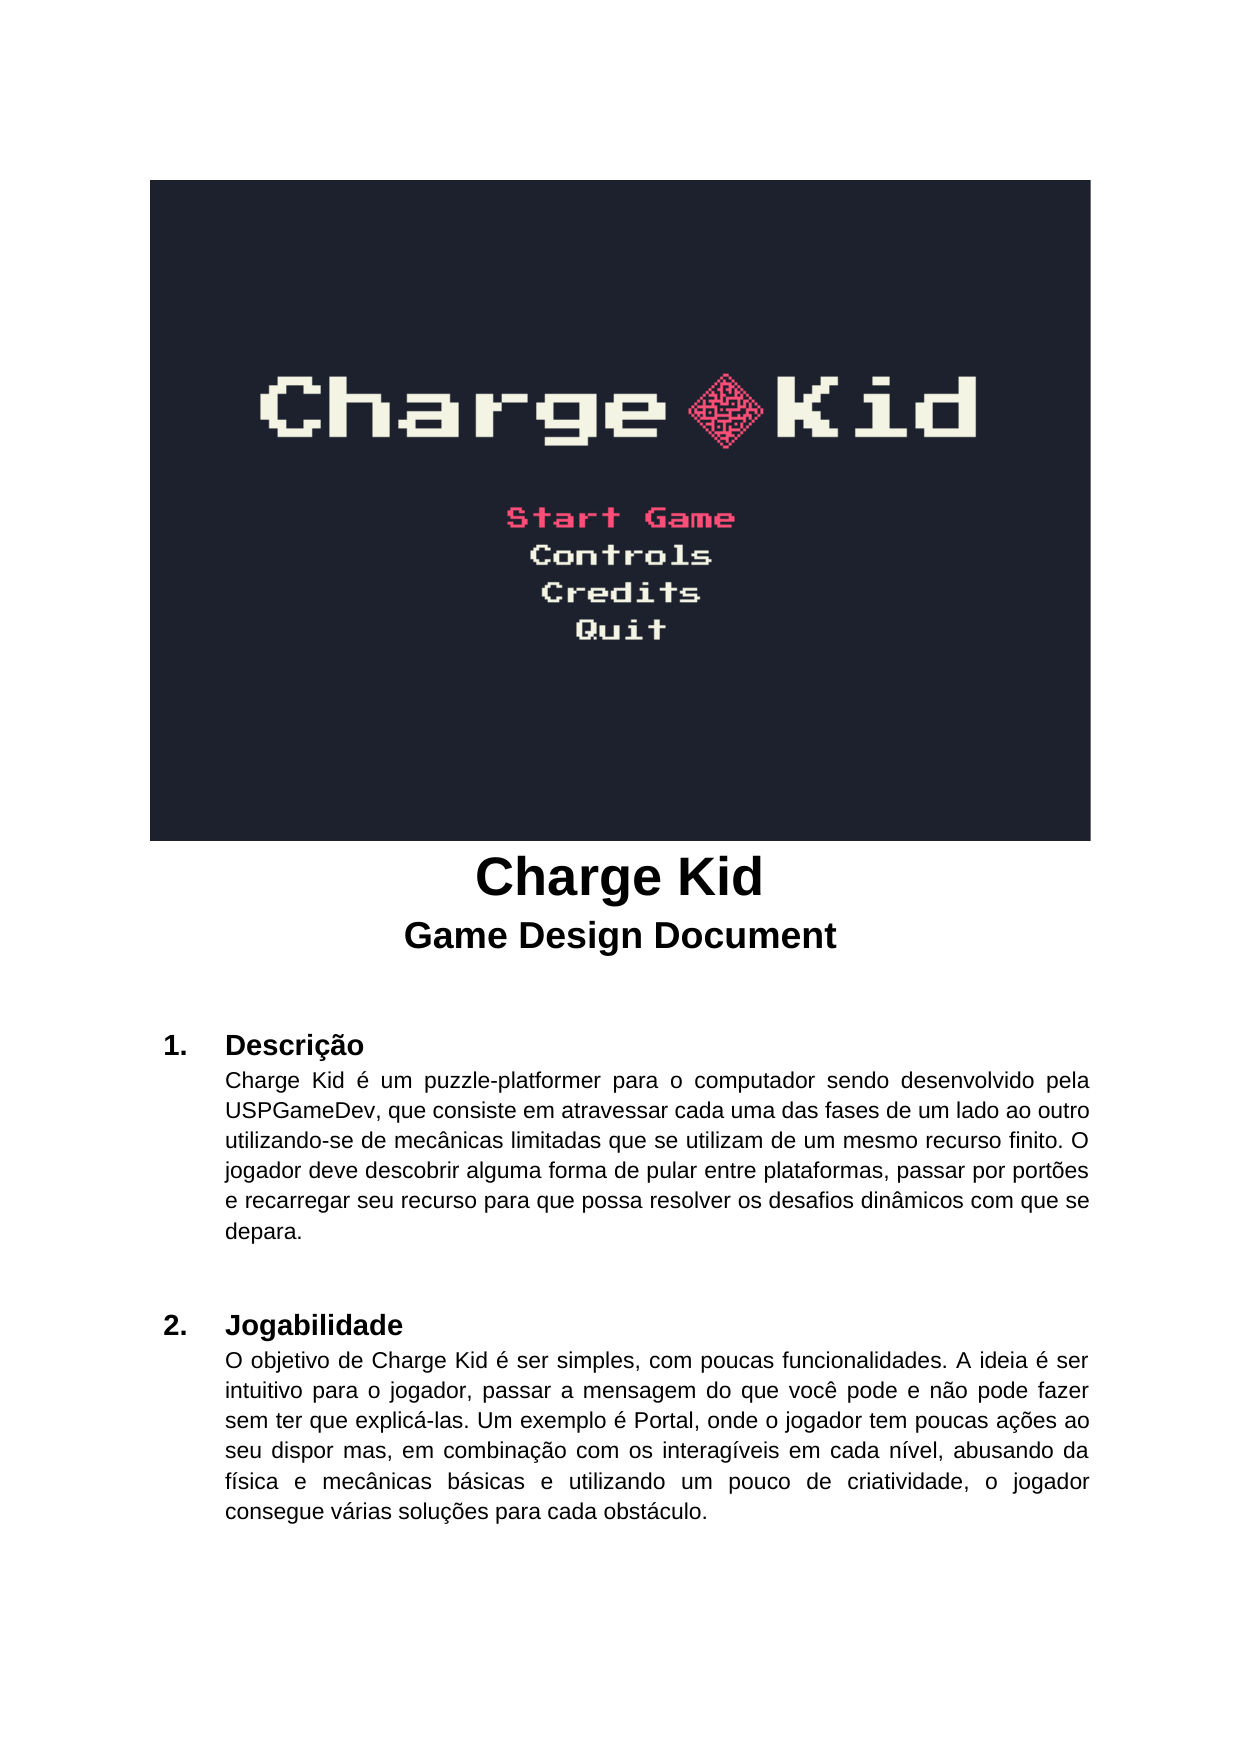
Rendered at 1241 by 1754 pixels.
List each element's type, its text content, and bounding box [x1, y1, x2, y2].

list Jogabilidade [187, 1308, 1090, 1342]
text Charge Kid é um puzzle-platformer para o computador sendo desenvolvido pela USPGameDev, que consiste em atravessar cada uma das fases de um lado ao outro utilizando-se de mecânicas limitadas que se utilizam de um mesmo recurso finito. O jogador deve descobrir alguma forma de pular entre plataformas, passar por portões e recarregar seu recurso para que possa resolver os desafios dinâmicos com que se depara. [225, 1067, 1090, 1244]
picture [150, 180, 1091, 841]
list Descrição [187, 1028, 1090, 1062]
title Charge Kid [150, 844, 1090, 907]
subtitle Game Design Document [150, 913, 1090, 956]
text O objetivo de Charge Kid é ser simples, com poucas funcionalidades. A ideia é ser intuitivo para o jogador, passar a mensagem do que você pode e não pode fazer sem ter que explicá-las. Um exemplo é Portal, onde o jogador tem poucas ações ao seu dispor mas, em combinação com os interagíveis em cada nível, abusando da física e mecânicas básicas e utilizando um pouco de criatividade, o jogador consegue várias soluções para cada obstáculo. [225, 1347, 1090, 1524]
